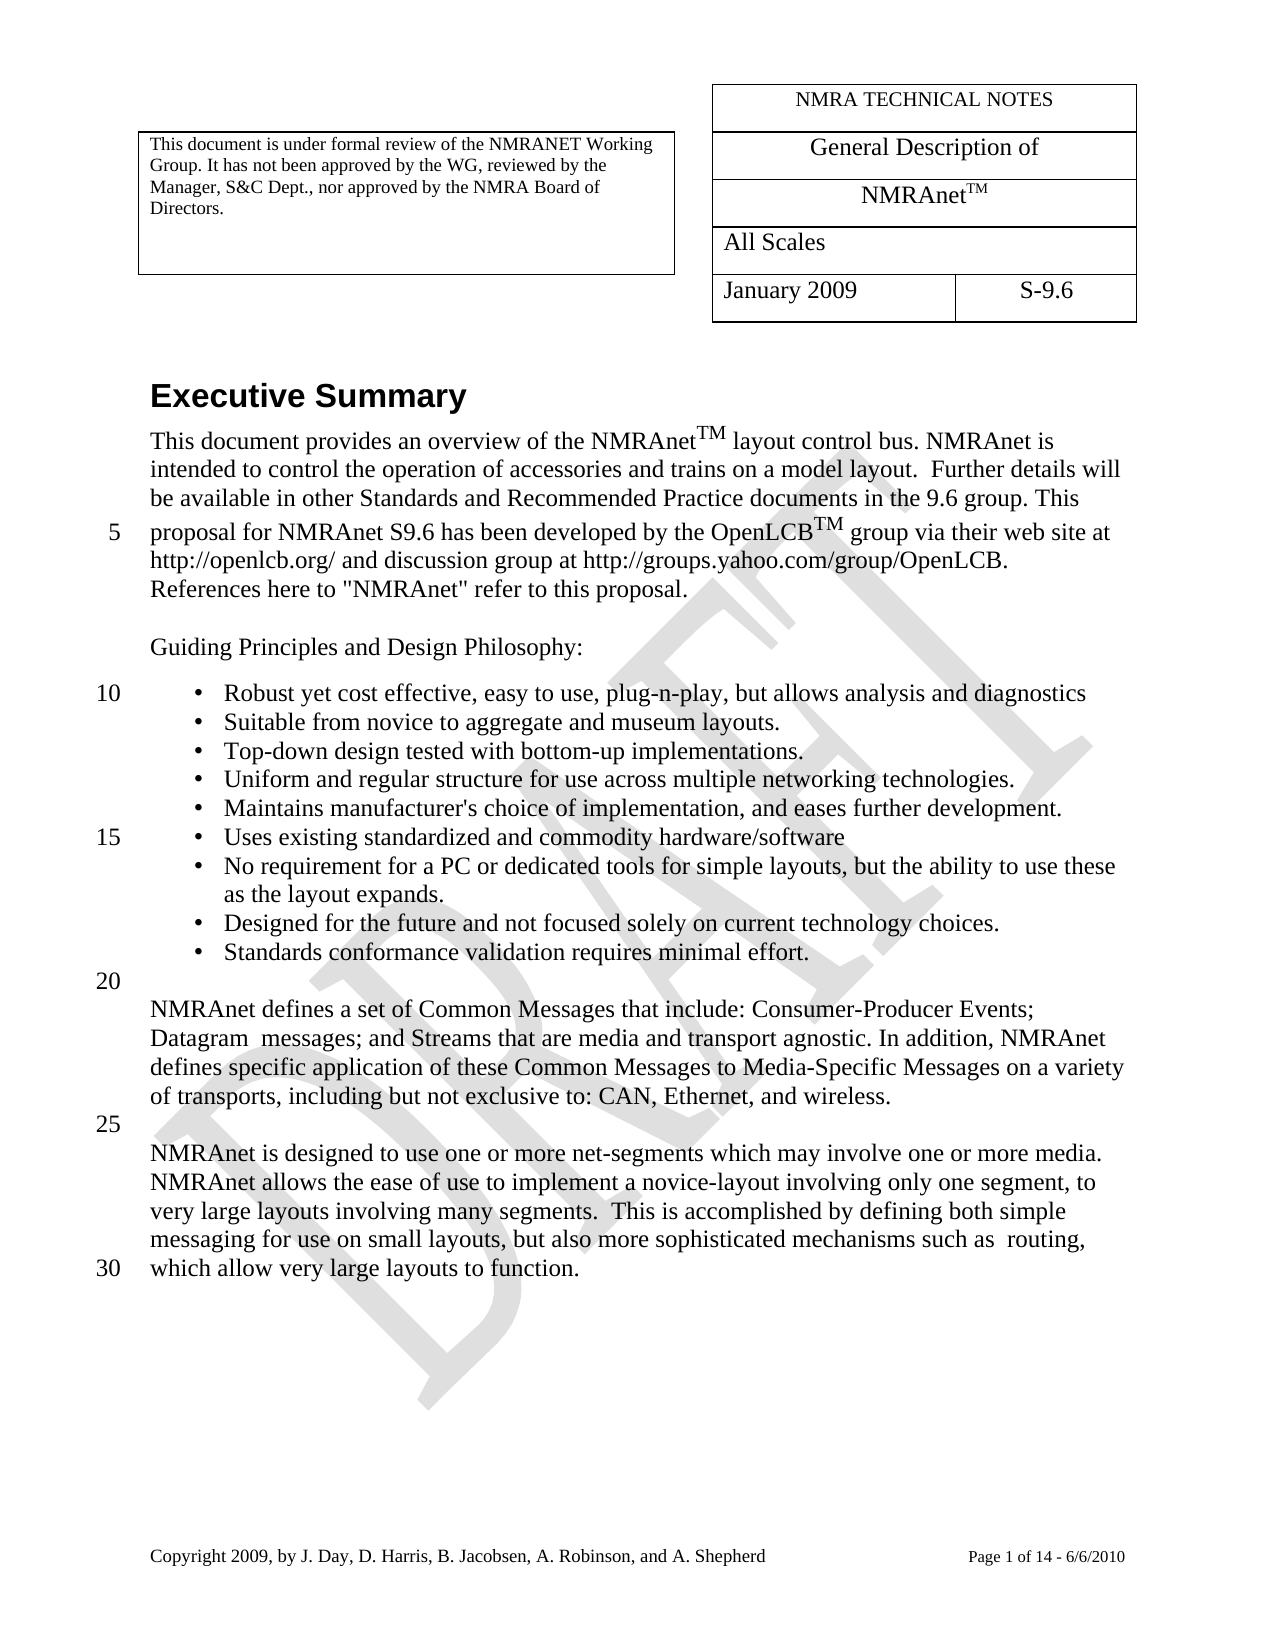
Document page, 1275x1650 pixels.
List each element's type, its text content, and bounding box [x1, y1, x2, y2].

list Designed for the future and not focused solely on current technology choices. [756, 908, 882, 937]
list Designed for the future and not focused solely on current technology choices. [194, 908, 382, 937]
text NMRAnet defines a set of Common Messages that include: Consumer-Producer Events; Datagram messages; and Streams that are media and transport agnostic. In addition, NMRAnet defines specific application of these Common Messages to Media-Specific Messages on a variety of transports, including but not exclusive to: CAN, Ethernet, and wireless. [400, 994, 515, 1077]
list Designed for the future and not focused solely on current technology choices. [904, 908, 1125, 937]
list Robust yet cost effective, easy to use, plug-n-play, but allows analysis and diagnostics [194, 678, 666, 707]
list No requirement for a PC or dedicated tools for simple layouts, but the ability to use these as the layout expands. [580, 851, 699, 908]
list Robust yet cost effective, easy to use, plug-n-play, but allows analysis and diagnostics [981, 678, 1125, 707]
text NMRAnet is designed to use one or more net-segments which may involve one or more media. NMRAnet allows the ease of use to implement a novice-layout involving only one segment, to very large layouts involving many segments. This is accomplished by defining both simple messaging for use on small layouts, but also more sophisticated mechanisms such as routing, which allow very large layouts to function. [437, 1138, 1125, 1282]
list Standards conformance validation requires minimal effort. [683, 937, 782, 966]
list Top-down design tested with bottom-up implementations. [194, 736, 723, 764]
list Uniform and regular structure for use across multiple networking technologies. [543, 764, 752, 793]
list Standards conformance validation requires minimal effort. [194, 937, 351, 966]
list No requirement for a PC or dedicated tools for simple layouts, but the ability to use these as the layout expands. [853, 851, 1125, 908]
text NMRAnet defines a set of Common Messages that include: Consumer-Producer Events; Datagram messages; and Streams that are media and transport agnostic. In addition, NMRAnet defines specific application of these Common Messages to Media-Specific Messages on a variety of transports, including but not exclusive to: CAN, Ethernet, and wireless. [150, 994, 471, 1109]
list Suitable from novice to aggregate and museum layouts. [812, 707, 996, 736]
text NMRAnet is designed to use one or more net-segments which may involve one or more media. NMRAnet allows the ease of use to implement a novice-layout involving only one segment, to very large layouts involving many segments. This is accomplished by defining both simple messaging for use on small layouts, but also more sophisticated mechanisms such as routing, which allow very large layouts to function. [150, 1138, 334, 1282]
list Robust yet cost effective, easy to use, plug-n-play, but allows analysis and diagnostics [680, 678, 967, 707]
list Suitable from novice to aggregate and museum layouts. [194, 707, 695, 736]
list Standards conformance validation requires minimal effort. [367, 937, 475, 966]
list Standards conformance validation requires minimal effort. [491, 937, 639, 966]
list Maintains manufacturer's choice of implementation, and eases further development. [194, 793, 540, 822]
list Top-down design tested with bottom-up implementations. [841, 736, 1024, 764]
list Uniform and regular structure for use across multiple networking technologies. [801, 764, 1033, 793]
list Uses existing standardized and commodity hardware/software [629, 822, 810, 851]
text NMRAnet is designed to use one or more net-segments which may involve one or more media. NMRAnet allows the ease of use to implement a novice-layout involving only one segment, to very large layouts involving many segments. This is accomplished by defining both simple messaging for use on small layouts, but also more sophisticated mechanisms such as routing, which allow very large layouts to function. [234, 1138, 493, 1282]
text NMRAnet defines a set of Common Messages that include: Consumer-Producer Events; Datagram messages; and Streams that are media and transport agnostic. In addition, NMRAnet defines specific application of these Common Messages to Media-Specific Messages on a variety of transports, including but not exclusive to: CAN, Ethernet, and wireless. [534, 994, 721, 1109]
list Designed for the future and not focused solely on current technology choices. [620, 908, 700, 937]
list Suitable from novice to aggregate and museum layouts. [709, 707, 819, 736]
list No requirement for a PC or dedicated tools for simple layouts, but the ability to use these as the layout expands. [672, 851, 867, 908]
list Uniform and regular structure for use across multiple networking technologies. [194, 764, 520, 793]
subtitle Executive Summary [150, 376, 1125, 415]
list Standards conformance validation requires minimal effort. [798, 937, 1125, 966]
list Maintains manufacturer's choice of implementation, and eases further development. [798, 793, 1125, 822]
list No requirement for a PC or dedicated tools for simple layouts, but the ability to use these as the layout expands. [194, 851, 599, 908]
list Suitable from novice to aggregate and museum layouts. [1010, 707, 1125, 736]
text This document provides an overview of the NMRAnetTM layout control bus. NMRAnet is intended to control the operation of accessories and trains on a model layout. Further details will be available in other Standards and Recommended Practice documents in the 9.6 group. This proposal for NMRAnet S9.6 has been developed by the OpenLCBTM group via their web site at http://openlcb.org/ and discussion group at http://groups.yahoo.com/group/OpenLCB. References here to "NMRAnet" refer to this proposal. Guiding Principles and Design Philosophy: [150, 421, 1125, 661]
list Designed for the future and not focused solely on current technology choices. [454, 908, 619, 937]
text NMRAnet defines a set of Common Messages that include: Consumer-Producer Events; Datagram messages; and Streams that are media and transport agnostic. In addition, NMRAnet defines specific application of these Common Messages to Media-Specific Messages on a variety of transports, including but not exclusive to: CAN, Ethernet, and wireless. [680, 994, 1125, 1109]
list Uniform and regular structure for use across multiple networking technologies. [1048, 764, 1125, 793]
list Uses existing standardized and commodity hardware/software [824, 822, 1125, 851]
list Top-down design tested with bottom-up implementations. [738, 736, 818, 764]
list Top-down design tested with bottom-up implementations. [1077, 736, 1125, 764]
list Uses existing standardized and commodity hardware/software [560, 822, 616, 851]
list Uses existing standardized and commodity hardware/software [194, 822, 560, 851]
list Maintains manufacturer's choice of implementation, and eases further development. [586, 793, 781, 822]
